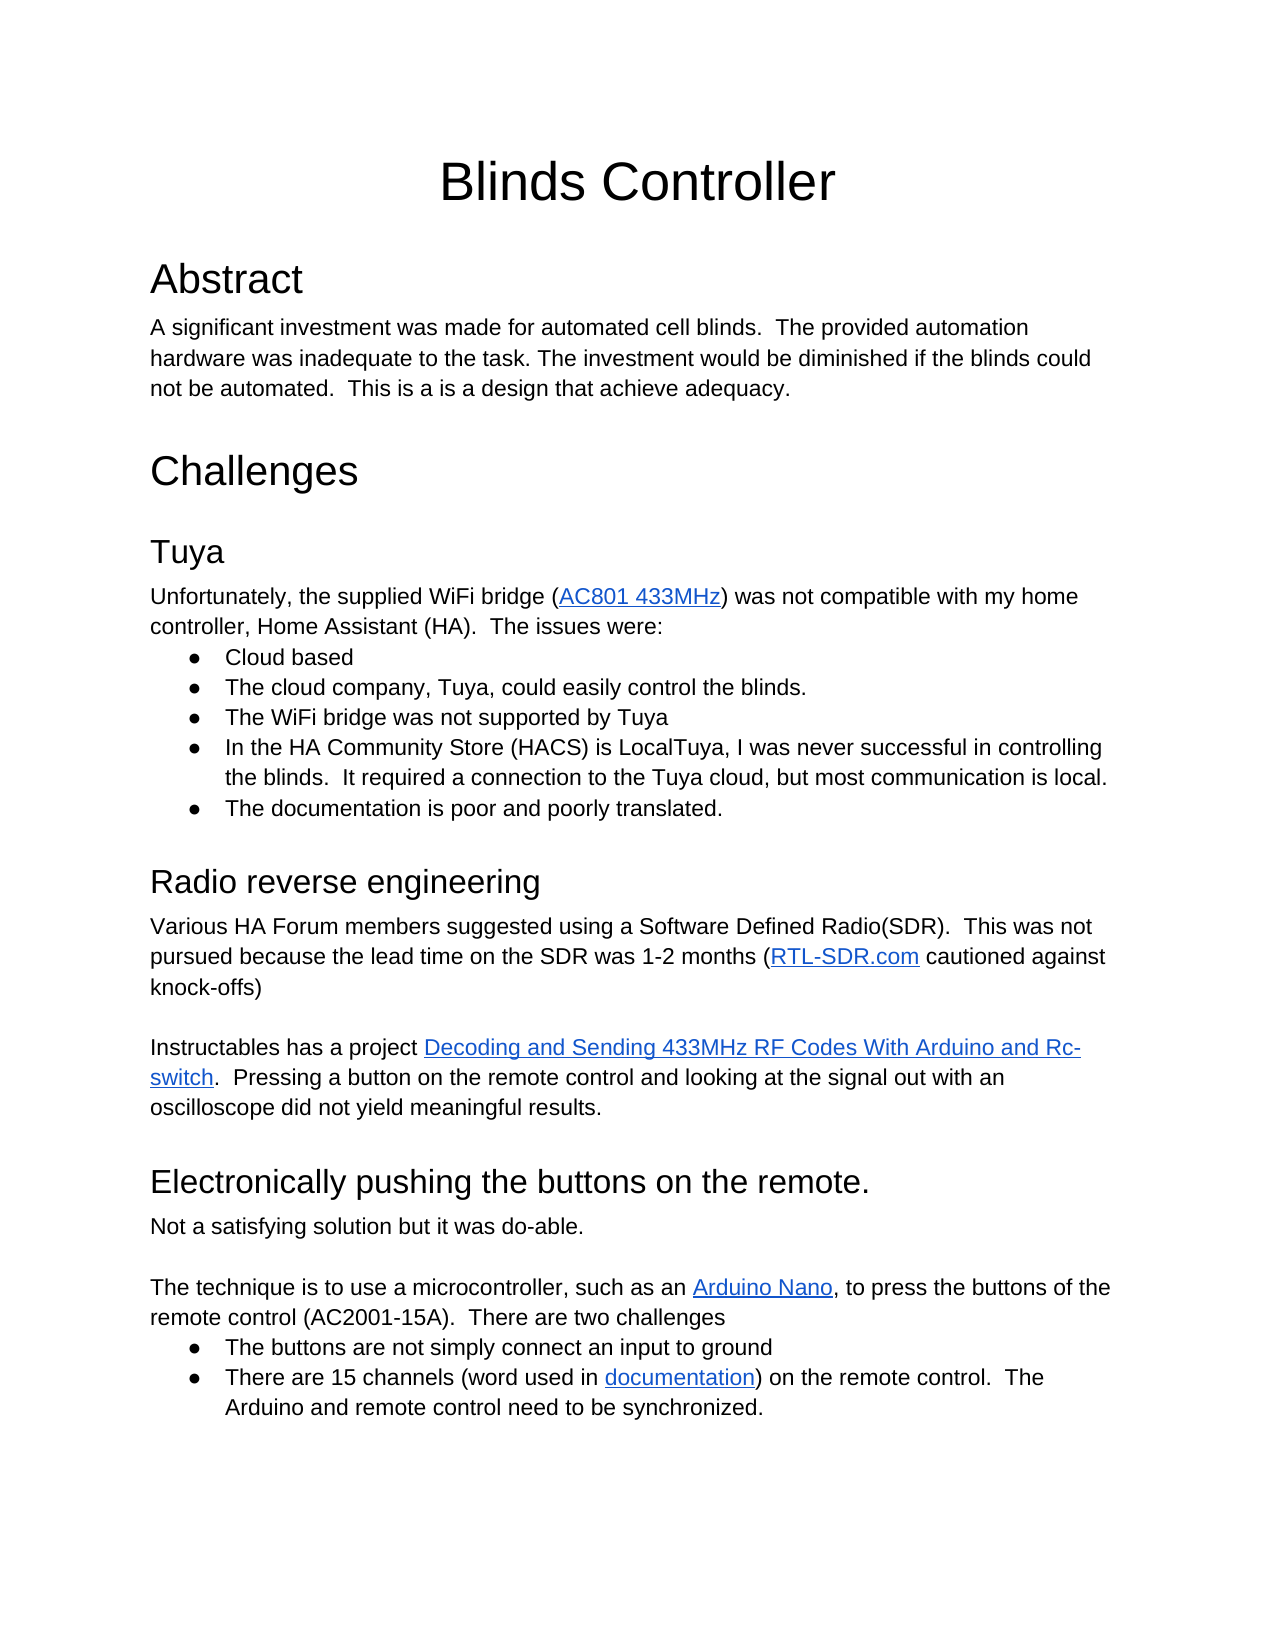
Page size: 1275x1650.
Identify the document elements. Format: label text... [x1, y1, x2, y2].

text Instructables has a project Decoding and Sending 433MHz RF Codes With Arduino and Rc-switch. Pressing a button on the remote control and looking at the signal out with an oscilloscope did not yield meaningful results. [150, 1034, 1125, 1121]
list The WiFi bridge was not supported by Tuya [187, 704, 1125, 730]
text The technique is to use a microcontroller, such as an Arduino Nano, to press the buttons of the remote control (AC2001-15A). There are two challenges [150, 1273, 1125, 1330]
text A significant investment was made for automated cell blinds. The provided automation hardware was inadequate to the task. The investment would be diminished if the blinds could not be automated. This is a is a design that achieve adequacy. [150, 314, 1125, 401]
subtitle Abstract [150, 254, 1125, 302]
title Blinds Controller [150, 150, 1125, 212]
subtitle Tuya [150, 532, 1125, 571]
list There are 15 channels (word used in documentation) on the remote control. The Arduino and remote control need to be synchronized. [187, 1364, 1125, 1421]
text Unfortunately, the supplied WiFi bridge (AC801 433MHz) was not compatible with my home controller, Home Assistant (HA). The issues were: [150, 583, 1125, 639]
subtitle Challenges [150, 447, 1125, 494]
list The cloud company, Tuya, could easily control the blinds. [187, 674, 1125, 700]
subtitle Electronically pushing the buttons on the remote. [150, 1162, 1125, 1201]
list In the HA Community Store (HACS) is LocalTuya, I was never successful in controlling the blinds. It required a connection to the Tuya cloud, but most communication is local. [187, 734, 1125, 791]
list The buttons are not simply connect an input to ground [187, 1334, 1125, 1360]
text Not a satisfying solution but it was do-able. [150, 1213, 1125, 1239]
list The documentation is poor and poorly translated. [187, 794, 1125, 821]
subtitle Radio reverse engineering [150, 862, 1125, 901]
list Cloud based [187, 643, 1125, 670]
text Various HA Forum members suggested using a Software Defined Radio(SDR). This was not pursued because the lead time on the SDR was 1-2 months (RTL-SDR.com cautioned against knock-offs) [150, 913, 1125, 1000]
